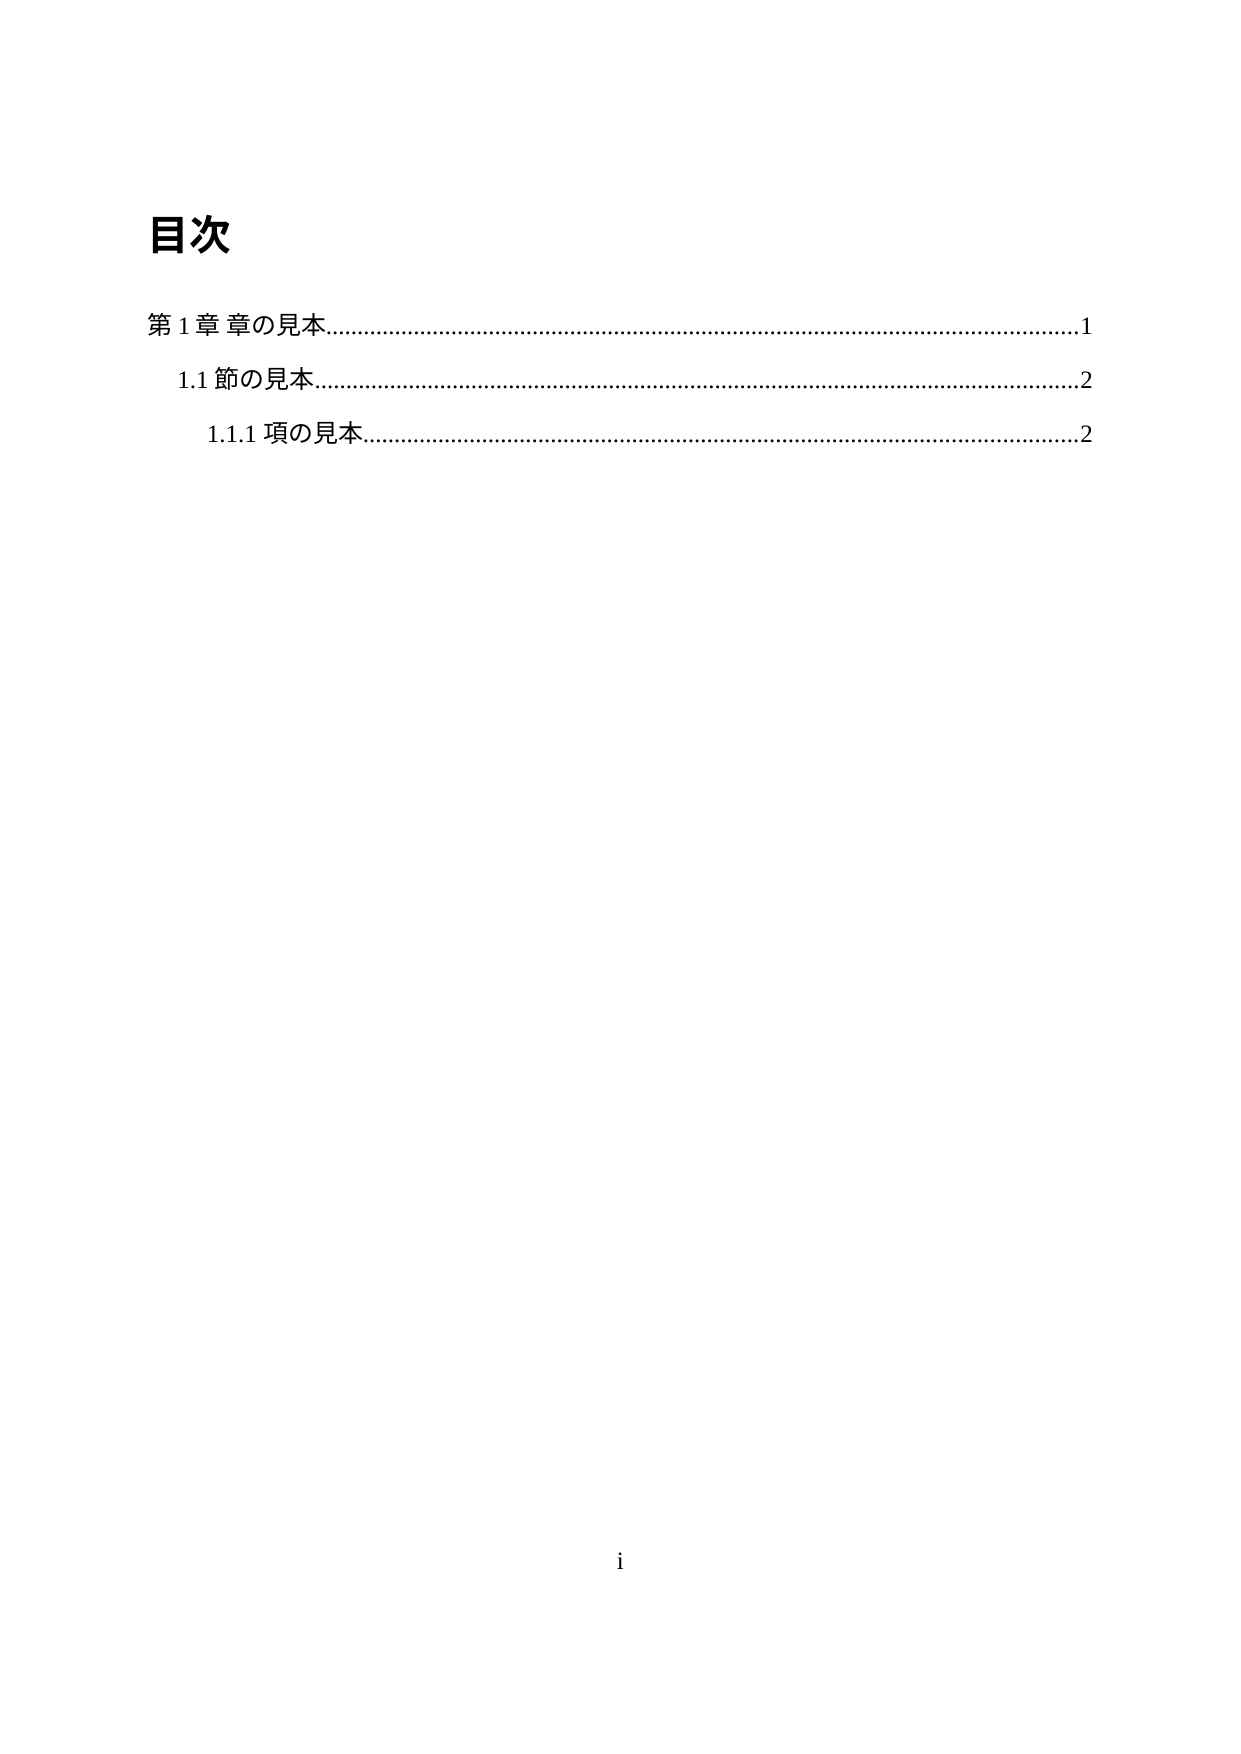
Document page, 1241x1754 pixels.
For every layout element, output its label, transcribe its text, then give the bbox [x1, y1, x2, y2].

text 第1章 章の見本 1 [148, 305, 1093, 341]
subtitle 目次 [148, 202, 1093, 262]
text 1.1.1 項の見本 2 [207, 414, 1093, 450]
text 1.1 節の見本 2 [177, 359, 1093, 396]
